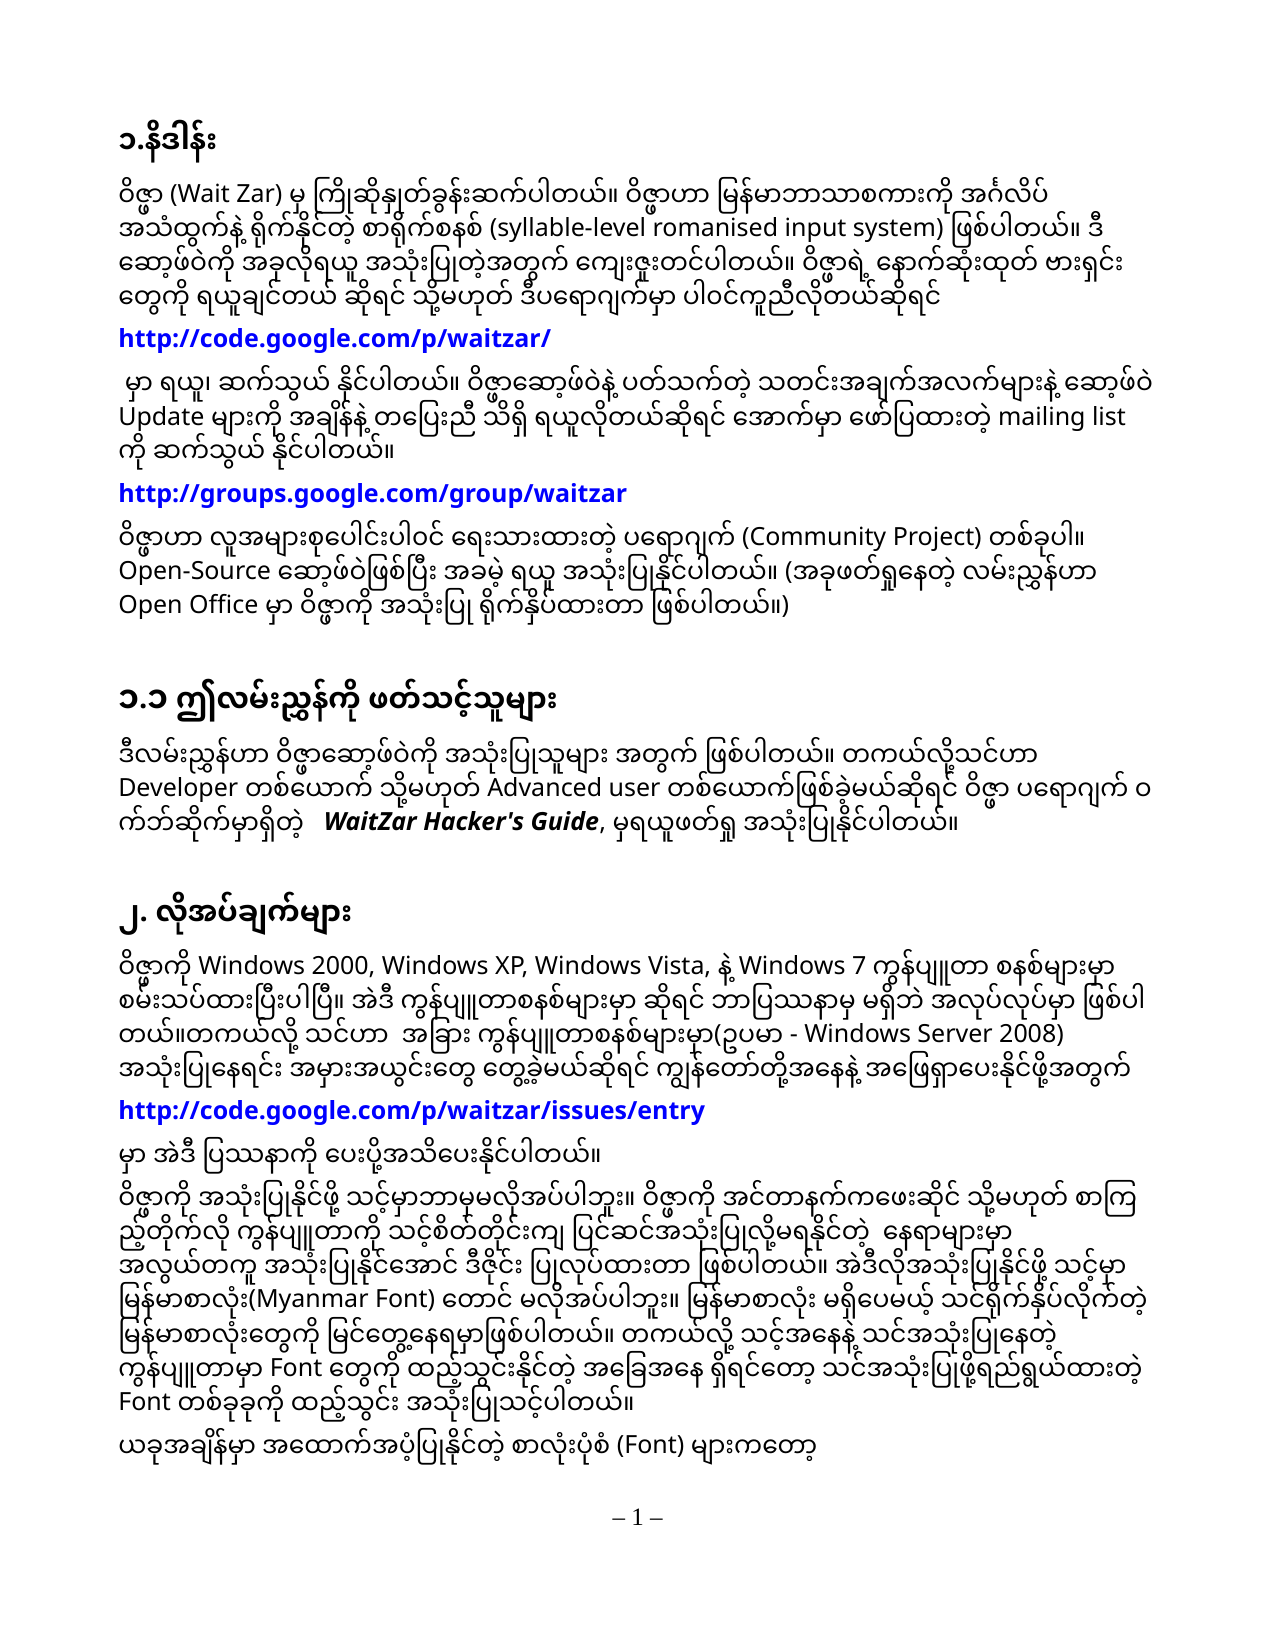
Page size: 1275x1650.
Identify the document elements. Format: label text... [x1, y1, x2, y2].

text ဝိဇ္ဖာဟာ လူအများစုပေါင်းပါ၀င် ရေးသားထားတဲ့ ပရောဂျက် (Community Project) တစ်ခုပါ။ Open-Source ဆော့ဖ်ဝဲဖြစ်ပြီး အခမဲ့ ရယူ အသုံးပြုနိုင်ပါတယ်။ (အခုဖတ်ရှုနေတဲ့ လမ်းညွှန်ဟာ Open Office မှာ ဝိဇ္ဖာကို အသုံးပြု ရိုက်နှိပ်ထားတာ ဖြစ်ပါတယ်။) [118, 518, 1157, 620]
text ဝိဇ္ဖာကို Windows 2000, Windows XP, Windows Vista, နဲ့ Windows 7 ကွန်ပျူတာ စနစ်များမှာ စမ်းသပ်ထားပြီးပါပြီ။ အဲဒီ ကွန်ပျူတာစနစ်များမှာ ဆိုရင် ဘာပြဿနာမှ မရှိဘဲ အလုပ်လုပ်မှာ ဖြစ်ပါတယ်။တကယ်လို့ သင်ဟာ အခြား ကွန်ပျူတာစနစ်များမှာ(ဥပမာ - Windows Server 2008) အသုံးပြုနေရင်း အမှားအယွင်းတွေ တွေ့ခဲ့မယ်ဆိုရင် ကျွန်တော်တို့အနေနဲ့ အဖြေရှာပေးနိုင်ဖို့အတွက် [118, 948, 1157, 1084]
text ယခုအချိန်မှာ အထောက်အပံ့ပြုနိုင်တဲ့ စာလုံးပုံစံ (Font) များကတော့ [118, 1426, 1157, 1460]
text http://groups.google.com/group/waitzar [118, 475, 1157, 509]
text ဒီလမ်းညွှန်ဟာ ဝိဇ္ဖာဆော့ဖ်ဝဲကို အသုံးပြုသူများ အတွက် ဖြစ်ပါတယ်။ တကယ်လို့သင်ဟာ Developer တစ်ယောက် သို့မဟုတ် Advanced user တစ်ယောက်ဖြစ်ခဲ့မယ်ဆိုရင် ဝိဇ္ဖာ ပရောဂျက် ဝက်ဘ်ဆိုက်မှာရှိတဲ့ WaitZar Hacker's Guide, မှရယူဖတ်ရှု အသုံးပြုနိုင်ပါတယ်။ [118, 736, 1157, 838]
subtitle ၁.နိဒါန်း [118, 118, 1157, 158]
text http://code.google.com/p/waitzar/issues/entry [118, 1093, 1157, 1127]
text http://code.google.com/p/waitzar/ [118, 321, 1157, 355]
text ဝိဇ္ဖာ (Wait Zar) မှ ကြိုဆိုနှုတ်ခွန်းဆက်ပါတယ်။ ဝိဇ္ဖာဟာ မြန်မာဘာသာစကားကို အင်္ဂလိပ်အသံထွက်နဲ့ ရိုက်နိုင်တဲ့ စာရိုက်စနစ် (syllable-level romanised input system) ဖြစ်ပါတယ်။ ဒီဆော့ဖ်ဝဲကို အခုလိုရယူ အသုံးပြုတဲ့အတွက် ကျေးဇူးတင်ပါတယ်။ ဝိဇ္ဖာရဲ့ နောက်ဆုံးထုတ် ဗားရှင်းတွေကို ရယူချင်တယ် ဆိုရင် သို့မဟုတ် ဒီပရောဂျက်မှာ ပါ၀င်ကူညီလိုတယ်ဆိုရင် [118, 176, 1157, 312]
subtitle ၂. လိုအပ်ချက်များ [118, 890, 1157, 930]
text မှာ အဲဒီ ပြဿနာကို ပေးပို့အသိပေးနိုင်ပါတယ်။ [118, 1136, 1157, 1170]
text ဝိဇ္ဖာကို အသုံးပြုနိုင်ဖို့ သင့်မှာဘာမှမလိုအပ်ပါဘူး။ ဝိဇ္ဖာကို အင်တာနက်ကဖေးဆိုင် သို့မဟုတ် စာကြည့်တိုက်လို ကွန်ပျူတာကို သင့်စိတ်တိုင်းကျ ပြင်ဆင်အသုံးပြုလို့မရနိုင်တဲ့ နေရာများမှာ အလွယ်တကူ အသုံးပြုနိုင်အောင် ဒီဇိုင်း ပြုလုပ်ထားတာ ဖြစ်ပါတယ်။ အဲဒီလိုအသုံးပြုနိုင်ဖို့ သင့်မှာ မြန်မာစာလုံး(Myanmar Font) တောင် မလိုအပ်ပါဘူး။ မြန်မာစာလုံး မရှိပေမယ့် သင်ရိုက်နှိပ်လိုက်တဲ့ မြန်မာစာလုံးတွေကို မြင်တွေ့နေရမှာဖြစ်ပါတယ်။ တကယ်လို့ သင့်အနေနဲ့ သင်အသုံးပြုနေတဲ့ ကွန်ပျူတာမှာ Font တွေကို ထည့်သွင်းနိုင်တဲ့ အခြေအနေ ရှိရင်တော့ သင်အသုံးပြုဖို့ရည်ရွယ်ထားတဲ့ Font တစ်ခုခုကို ထည့်သွင်း အသုံးပြုသင့်ပါတယ်။ [118, 1179, 1157, 1417]
subtitle ၁.၁ ဤလမ်းညွှန်ကို ဖတ်သင့်သူများ [118, 672, 1157, 718]
text မှာ ရယူ၊ ဆက်သွယ် နိုင်ပါတယ်။ ဝိဇ္ဖာဆော့ဖ်ဝဲနဲ့ ပတ်သက်တဲ့ သတင်းအချက်အလက်များနဲ့ ဆော့ဖ်ဝဲ Update များကို အချိန်နဲ့ တပြေးညီ သိရှိ ရယူလိုတယ်ဆိုရင် အောက်မှာ ဖော်ပြထားတဲ့ mailing list ကို ဆက်သွယ် နိုင်ပါတယ်။ [118, 364, 1157, 466]
